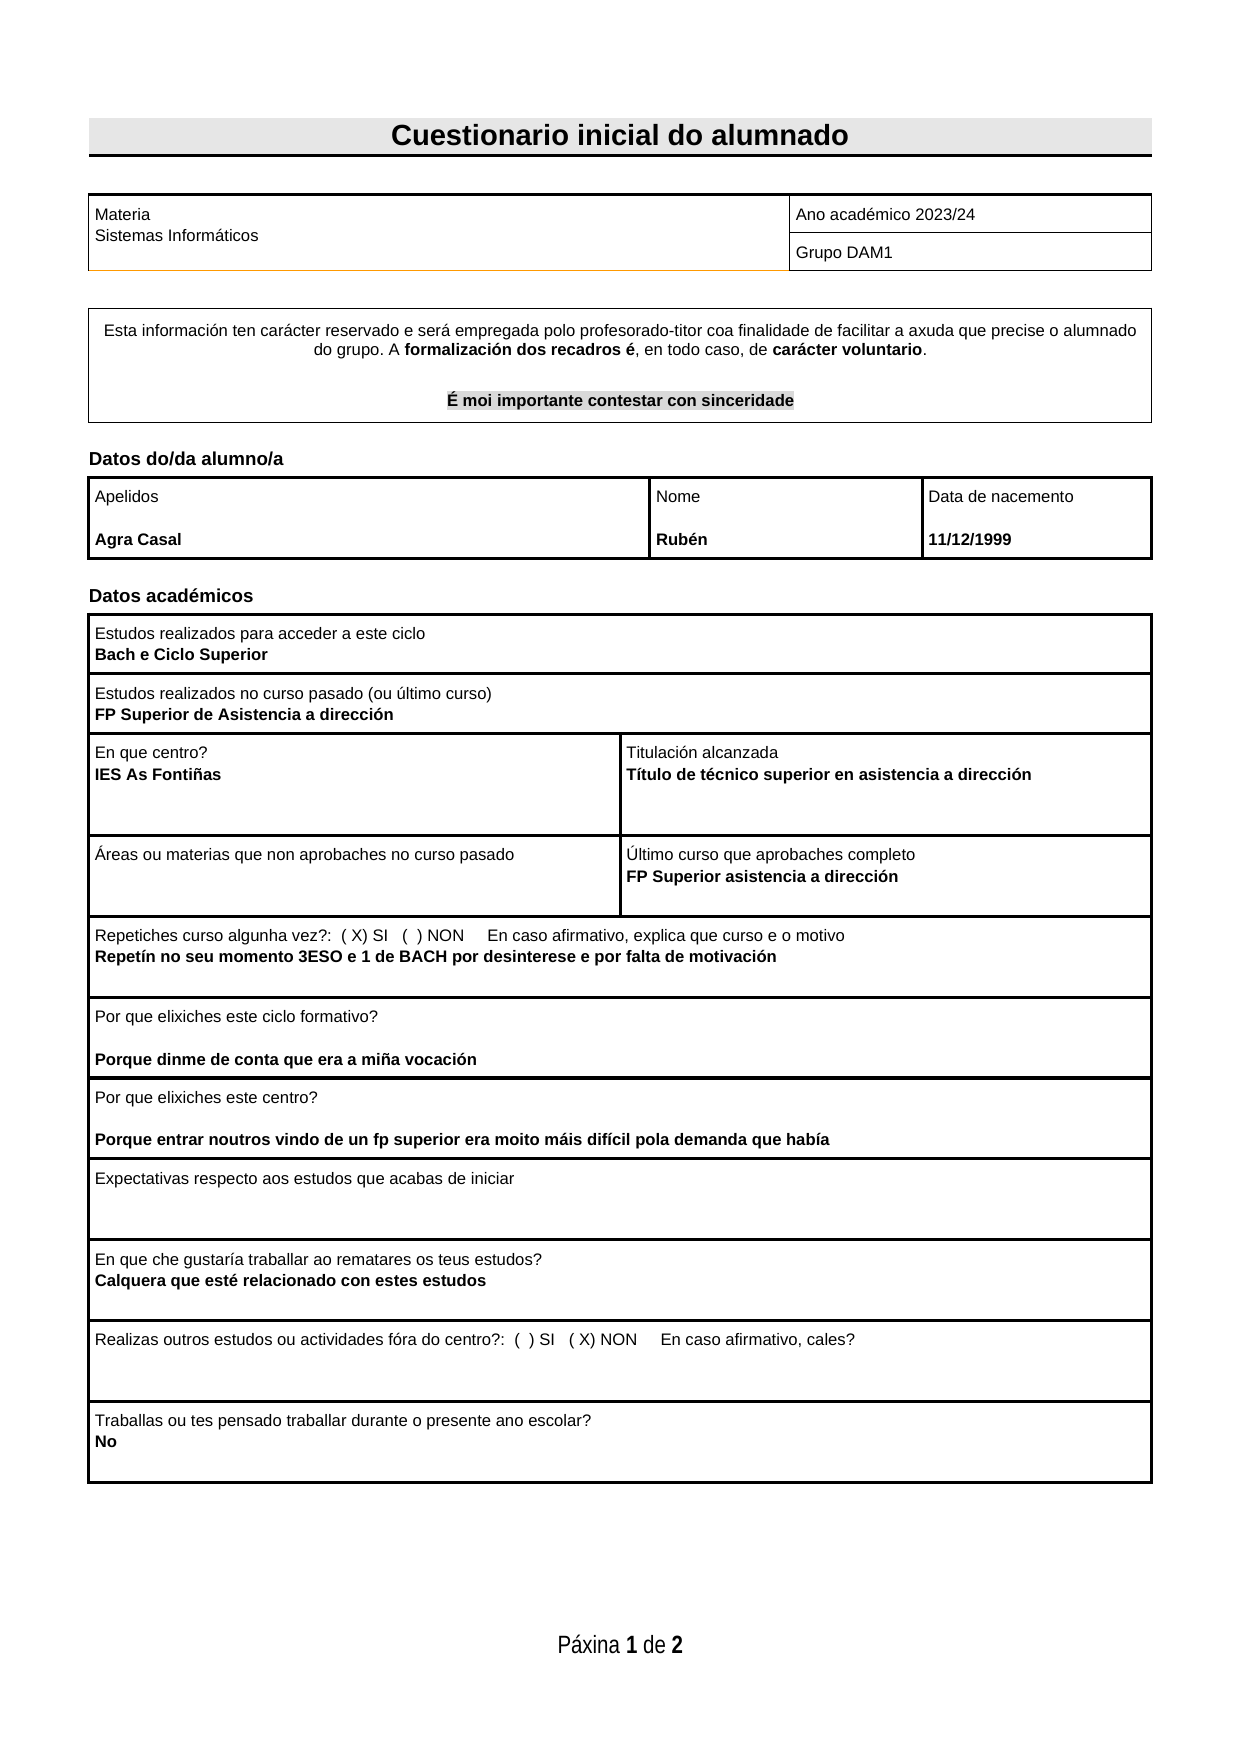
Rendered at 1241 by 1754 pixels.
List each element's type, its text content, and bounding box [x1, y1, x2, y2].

table_cell Titulación alcanzada Título de técnico superior en asistencia a dirección [622, 735, 1150, 834]
text Cuestionario inicial do alumnado [89, 118, 1152, 154]
table_cell Áreas ou materias que non aprobaches no curso pasado [90, 837, 619, 915]
table_cell En que centro? IES As Fontiñas [90, 735, 619, 834]
text Datos académicos [89, 585, 1152, 606]
table_header Estudos realizados para acceder a este ciclo Bach e Ciclo Superior [90, 616, 1150, 672]
table_header Apelidos Agra Casal [90, 479, 648, 557]
table_header Nome Rubén [651, 479, 921, 557]
table_cell Traballas ou tes pensado traballar durante o presente ano escolar? No [90, 1403, 1150, 1481]
table_header Esta información ten carácter reservado e será empregada polo profesorado-titor coa finalidade de facilitar a axuda que precise o alumnado do grupo. A formalización dos recadros é, en todo caso, de carácter voluntario. É moi importante contestar con sinceridade [89, 309, 1151, 422]
table_cell Por que elixiches este centro? Porque entrar noutros vindo de un fp superior era moito máis difícil pola demanda que había [90, 1080, 1150, 1157]
table_cell Repetiches curso algunha vez?: ( X) SI ( ) NON En caso afirmativo, explica que curso e o motivo Repetín no seu momento 3ESO e 1 de BACH por desinterese e por falta de motivación [90, 918, 1150, 996]
table_cell En que che gustaría traballar ao rematares os teus estudos? Calquera que esté relacionado con estes estudos [90, 1241, 1150, 1319]
table_header Data de nacemento 11/12/1999 [924, 479, 1150, 557]
text Datos do/da alumno/a [89, 448, 1152, 470]
table_header Materia Sistemas Informáticos [89, 196, 789, 270]
table_cell Último curso que aprobaches completo FP Superior asistencia a dirección [622, 837, 1150, 915]
table_cell Realizas outros estudos ou actividades fóra do centro?: ( ) SI ( X) NON En caso afirmativo, cales? [90, 1322, 1150, 1400]
table_cell Grupo DAM1 [790, 233, 1151, 270]
table_cell Expectativas respecto aos estudos que acabas de iniciar [90, 1160, 1150, 1238]
table_cell Por que elixiches este ciclo formativo? Porque dinme de conta que era a miña vocación [90, 999, 1150, 1076]
table_cell Estudos realizados no curso pasado (ou último curso) FP Superior de Asistencia a dirección [90, 675, 1150, 732]
table_header Ano académico 2023/24 [790, 196, 1151, 232]
